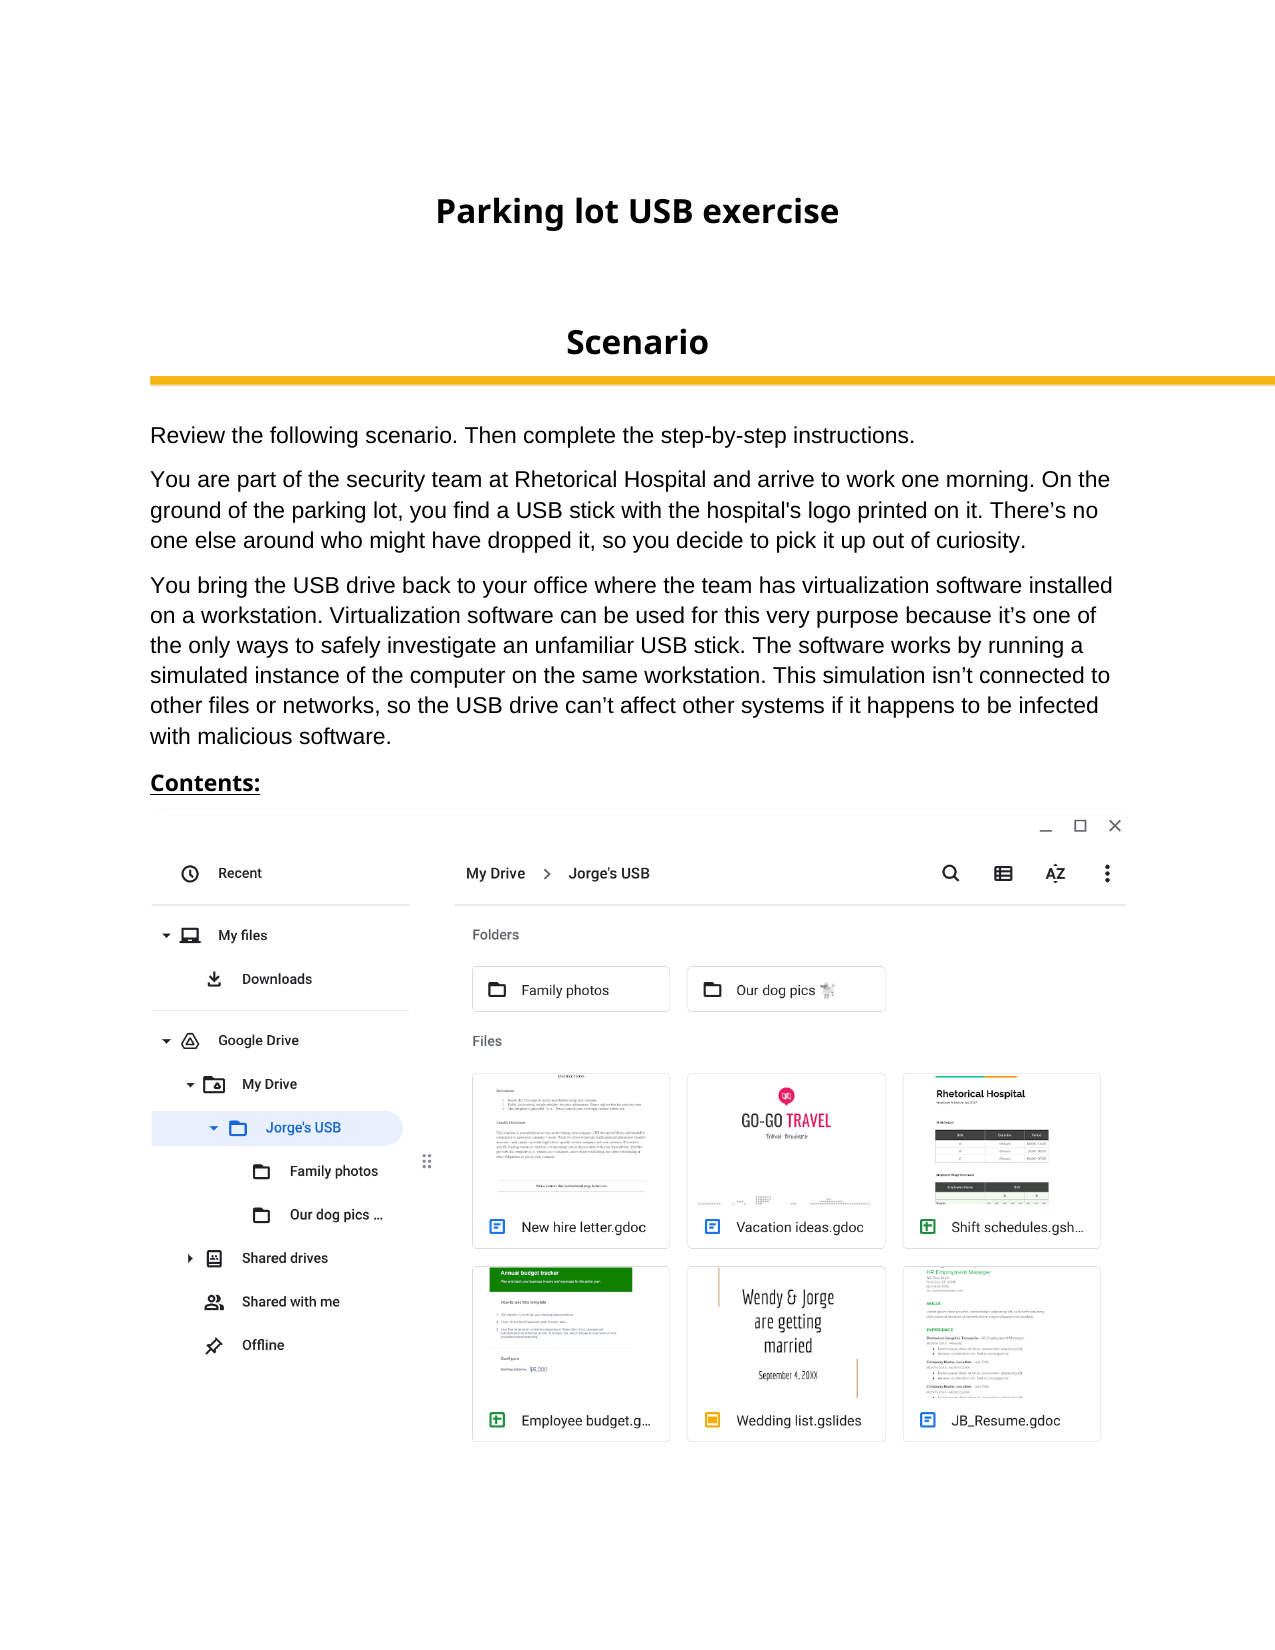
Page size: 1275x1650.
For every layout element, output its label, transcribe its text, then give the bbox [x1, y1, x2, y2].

picture [151, 808, 1127, 1454]
picture [150, 376, 1275, 386]
subtitle Parking lot USB exercise [150, 187, 1125, 233]
text Review the following scenario. Then complete the step-by-step instructions. [150, 422, 1125, 448]
text Contents: [150, 767, 1125, 799]
subtitle Scenario [150, 319, 1125, 364]
text You are part of the security team at Rhetorical Hospital and arrive to work one morning. On the ground of the parking lot, you find a USB stick with the hospital's logo printed on it. There’s no one else around who might have dropped it, so you decide to pick it up out of curiosity. [150, 466, 1125, 553]
text You bring the USB drive back to your office where the team has virtualization software installed on a workstation. Virtualization software can be used for this very purpose because it’s one of the only ways to safely investigate an unfamiliar USB stick. The software works by running a simulated instance of the computer on the same workstation. This simulation isn’t connected to other files or networks, so the USB drive can’t affect other systems if it happens to be infected with malicious software. [150, 572, 1125, 749]
